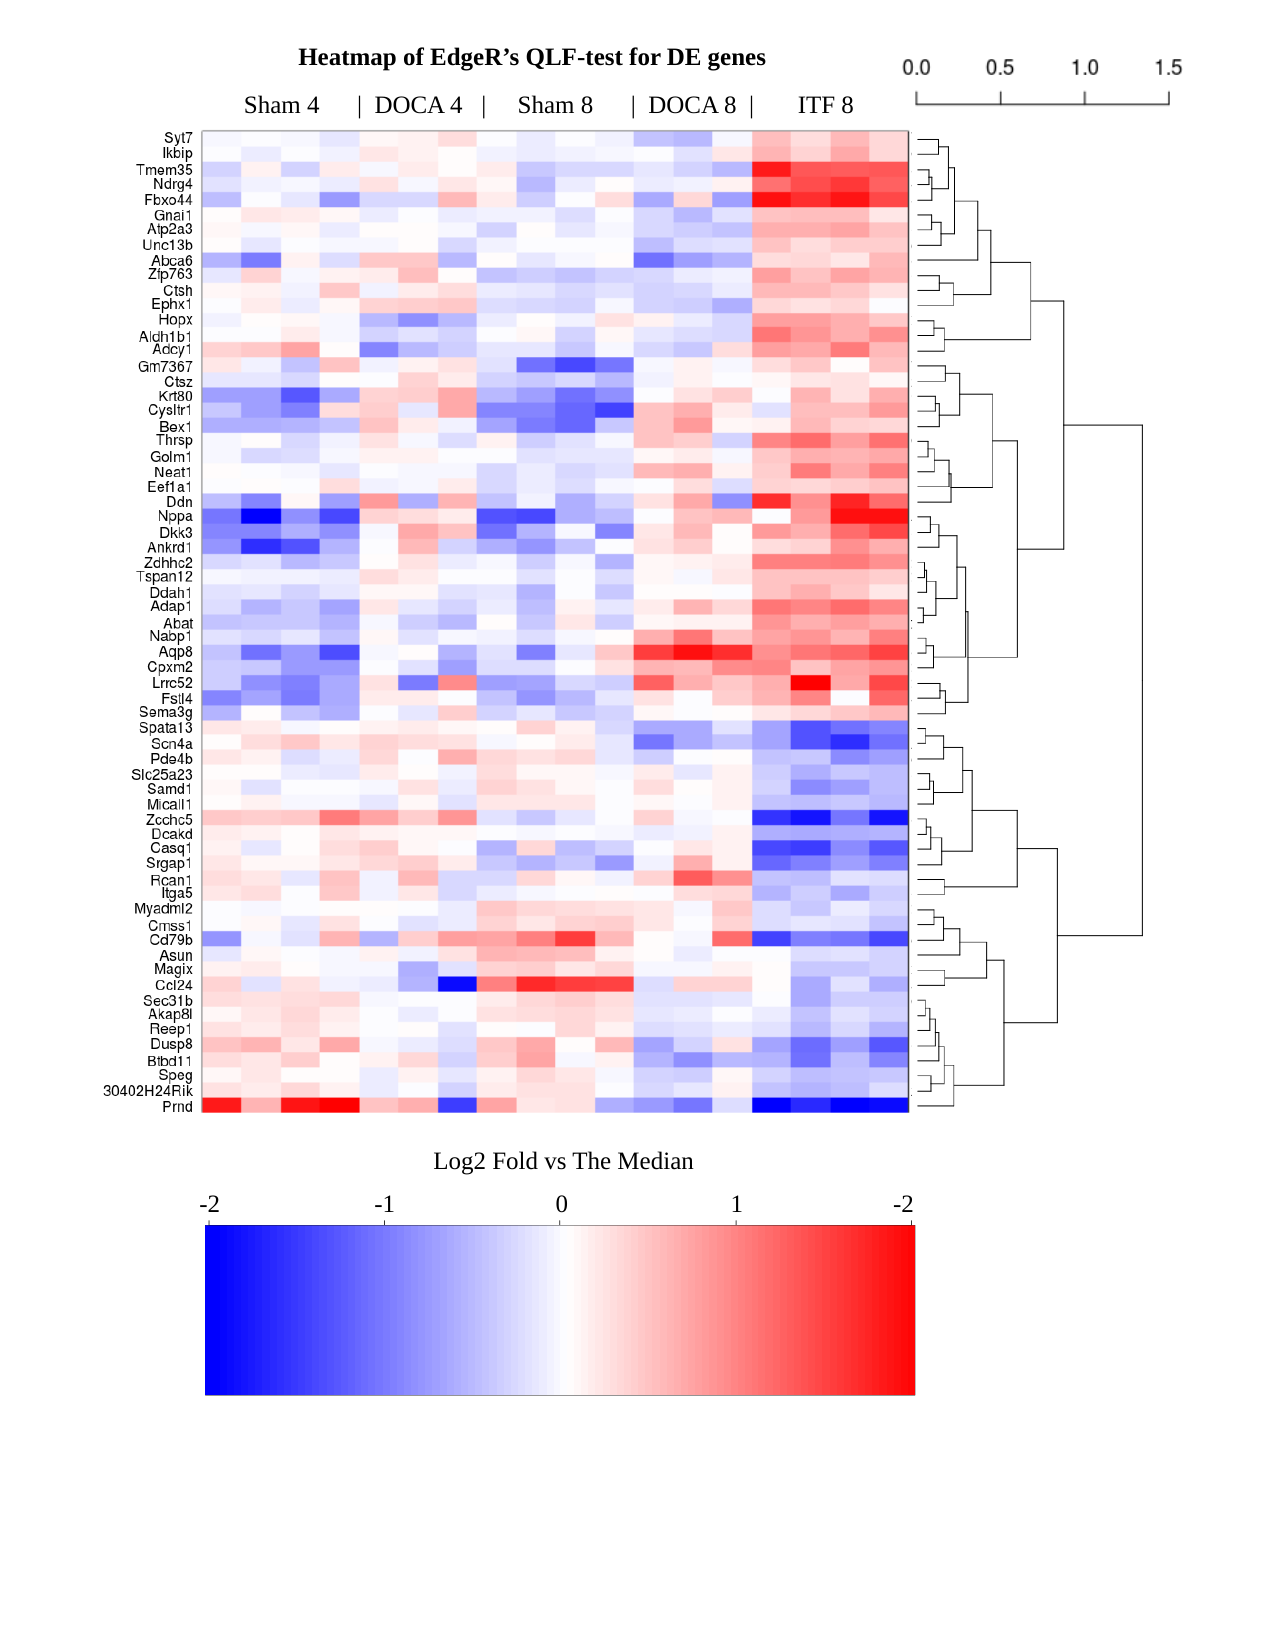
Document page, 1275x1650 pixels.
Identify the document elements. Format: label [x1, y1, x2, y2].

picture [882, 25, 1209, 29]
picture [199, 1371, 916, 1399]
picture [103, 122, 1152, 1120]
